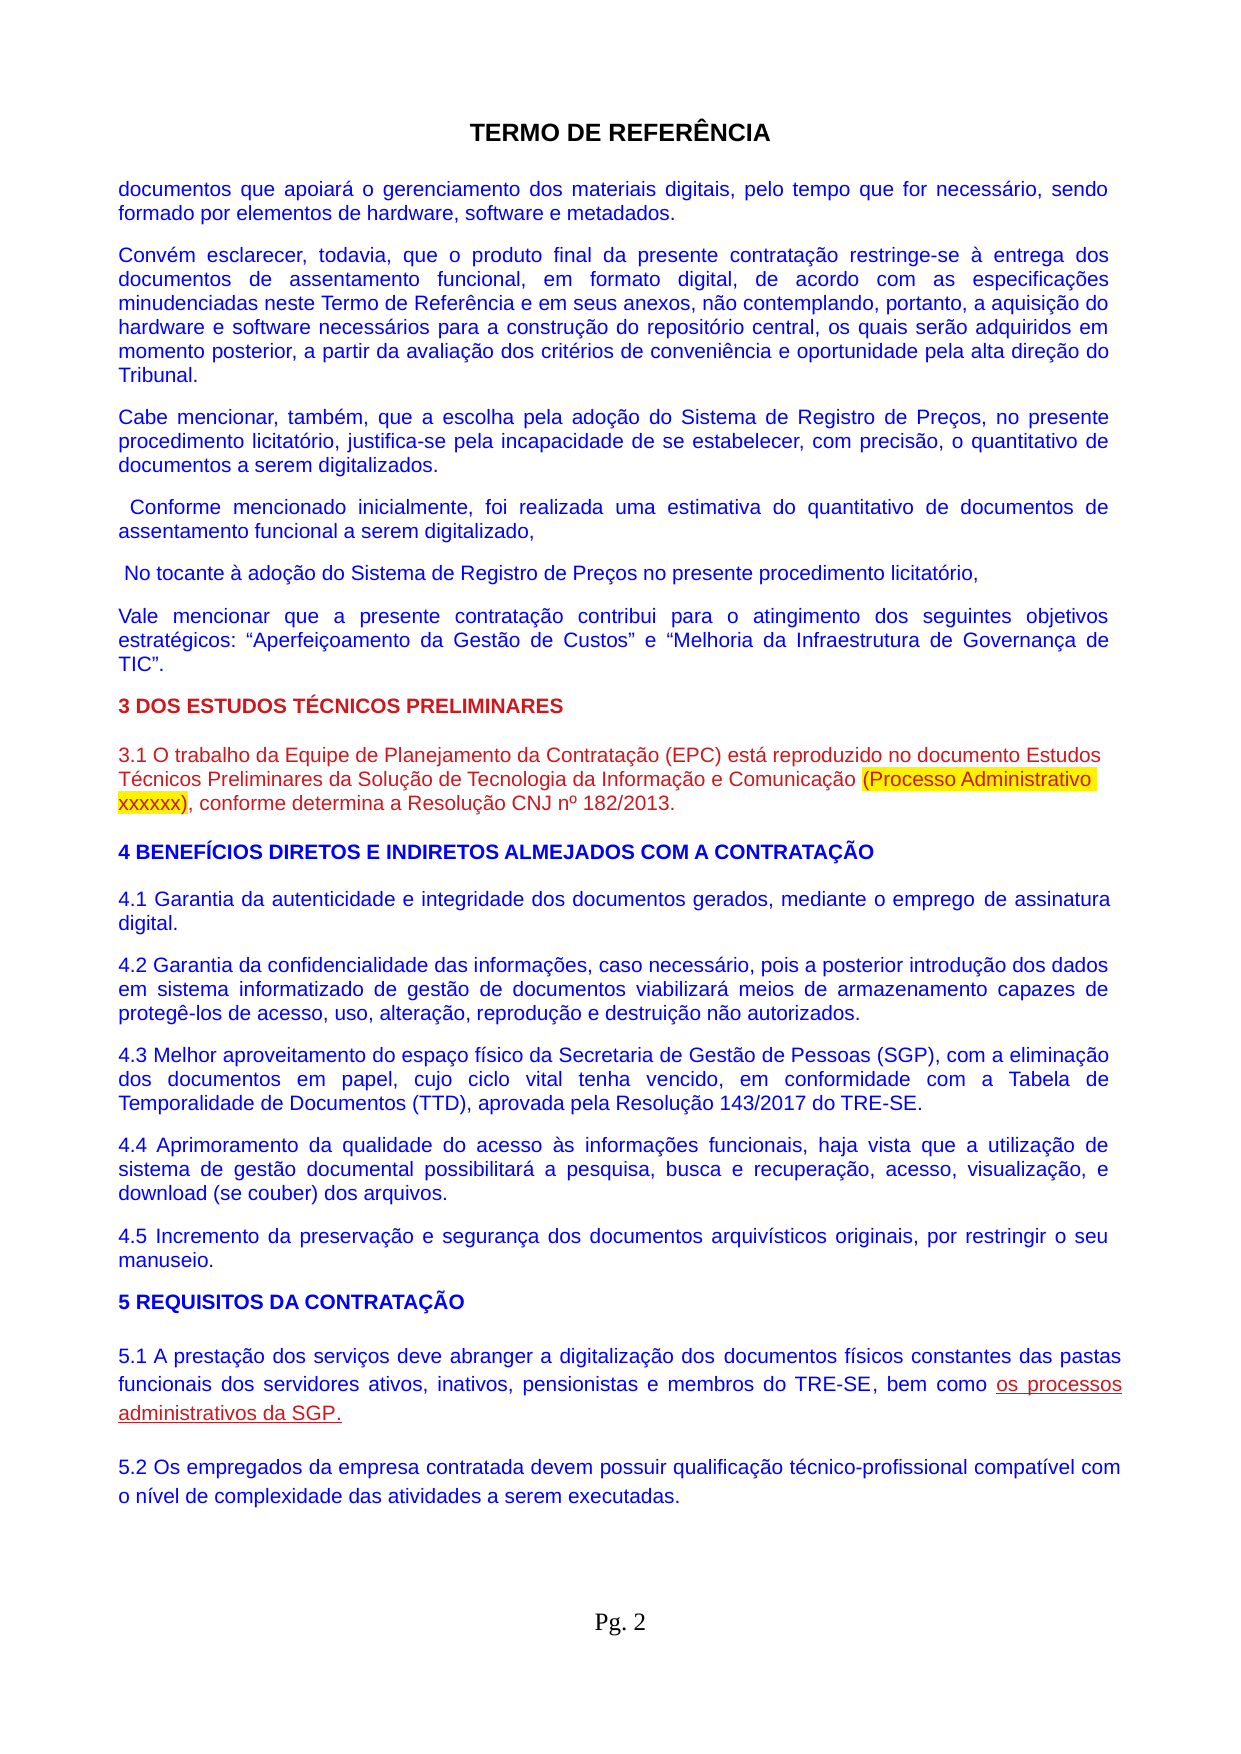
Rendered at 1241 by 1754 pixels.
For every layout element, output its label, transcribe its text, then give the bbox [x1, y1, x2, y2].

text 4.1 Garantia da autenticidade e integridade dos documentos gerados, mediante o emprego de assinatura digital. [118, 887, 1110, 934]
text 5.2 Os empregados da empresa contratada devem possuir qualificação técnico-profissional compatível com o nível de complexidade das atividades a serem executadas. [118, 1455, 1122, 1507]
text 4.4 Aprimoramento da qualidade do acesso às informações funcionais, haja vista que a utilização de sistema de gestão documental possibilitará a pesquisa, busca e recuperação, acesso, visualização, e download (se couber) dos arquivos. [118, 1133, 1110, 1205]
text Conforme mencionado inicialmente, foi realizada uma estimativa do quantitativo de documentos de assentamento funcional a serem digitalizado, [118, 495, 1110, 543]
text 5 REQUISITOS DA CONTRATAÇÃO [118, 1290, 1110, 1314]
text Vale mencionar que a presente contratação contribui para o atingimento dos seguintes objetivos estratégicos: “Aperfeiçoamento da Gestão de Custos” e “Melhoria da Infraestrutura de Governança de TIC”. [118, 603, 1110, 675]
text Cabe mencionar, também, que a escolha pela adoção do Sistema de Registro de Preços, no presente procedimento licitatório, justifica-se pela incapacidade de se estabelecer, com precisão, o quantitativo de documentos a serem digitalizados. [118, 405, 1110, 477]
text documentos que apoiará o gerenciamento dos materiais digitais, pelo tempo que for necessário, sendo formado por elementos de hardware, software e metadados. [118, 176, 1110, 224]
text 4.3 Melhor aproveitamento do espaço físico da Secretaria de Gestão de Pessoas (SGP), com a eliminação dos documentos em papel, cujo ciclo vital tenha vencido, em conformidade com a Tabela de Temporalidade de Documentos (TTD), aprovada pela Resolução 143/2017 do TRE-SE. [118, 1043, 1110, 1115]
text 4.2 Garantia da confidencialidade das informações, caso necessário, pois a posterior introdução dos dados em sistema informatizado de gestão de documentos viabilizará meios de armazenamento capazes de protegê-los de acesso, uso, alteração, reprodução e destruição não autorizados. [118, 953, 1110, 1025]
text No tocante à adoção do Sistema de Registro de Preços no presente procedimento licitatório, [118, 561, 1110, 585]
text 3.1 O trabalho da Equipe de Planejamento da Contratação (EPC) está reproduzido no documento Estudos Técnicos Preliminares da Solução de Tecnologia da Informação e Comunicação (Processo Administrativo xxxxxx), conforme determina a Resolução CNJ nº 182/2013. [118, 743, 1122, 814]
text 4 BENEFÍCIOS DIRETOS E INDIRETOS ALMEJADOS COM A CONTRATAÇÃO [118, 839, 1110, 863]
text 4.5 Incremento da preservação e segurança dos documentos arquivísticos originais, por restringir o seu manuseio. [118, 1223, 1110, 1271]
text Convém esclarecer, todavia, que o produto final da presente contratação restringe-se à entrega dos documentos de assentamento funcional, em formato digital, de acordo com as especificações minudenciadas neste Termo de Referência e em seus anexos, não contemplando, portanto, a aquisição do hardware e software necessários para a construção do repositório central, os quais serão adquiridos em momento posterior, a partir da avaliação dos critérios de conveniência e oportunidade pela alta direção do Tribunal. [118, 243, 1110, 386]
text 3 DOS ESTUDOS TÉCNICOS PRELIMINARES [118, 694, 1110, 718]
text 5.1 A prestação dos serviços deve abranger a digitalização dos documentos físicos constantes das pastas funcionais dos servidores ativos, inativos, pensionistas e membros do TRE-SE, bem como os processos administrativos da SGP. [118, 1343, 1122, 1425]
